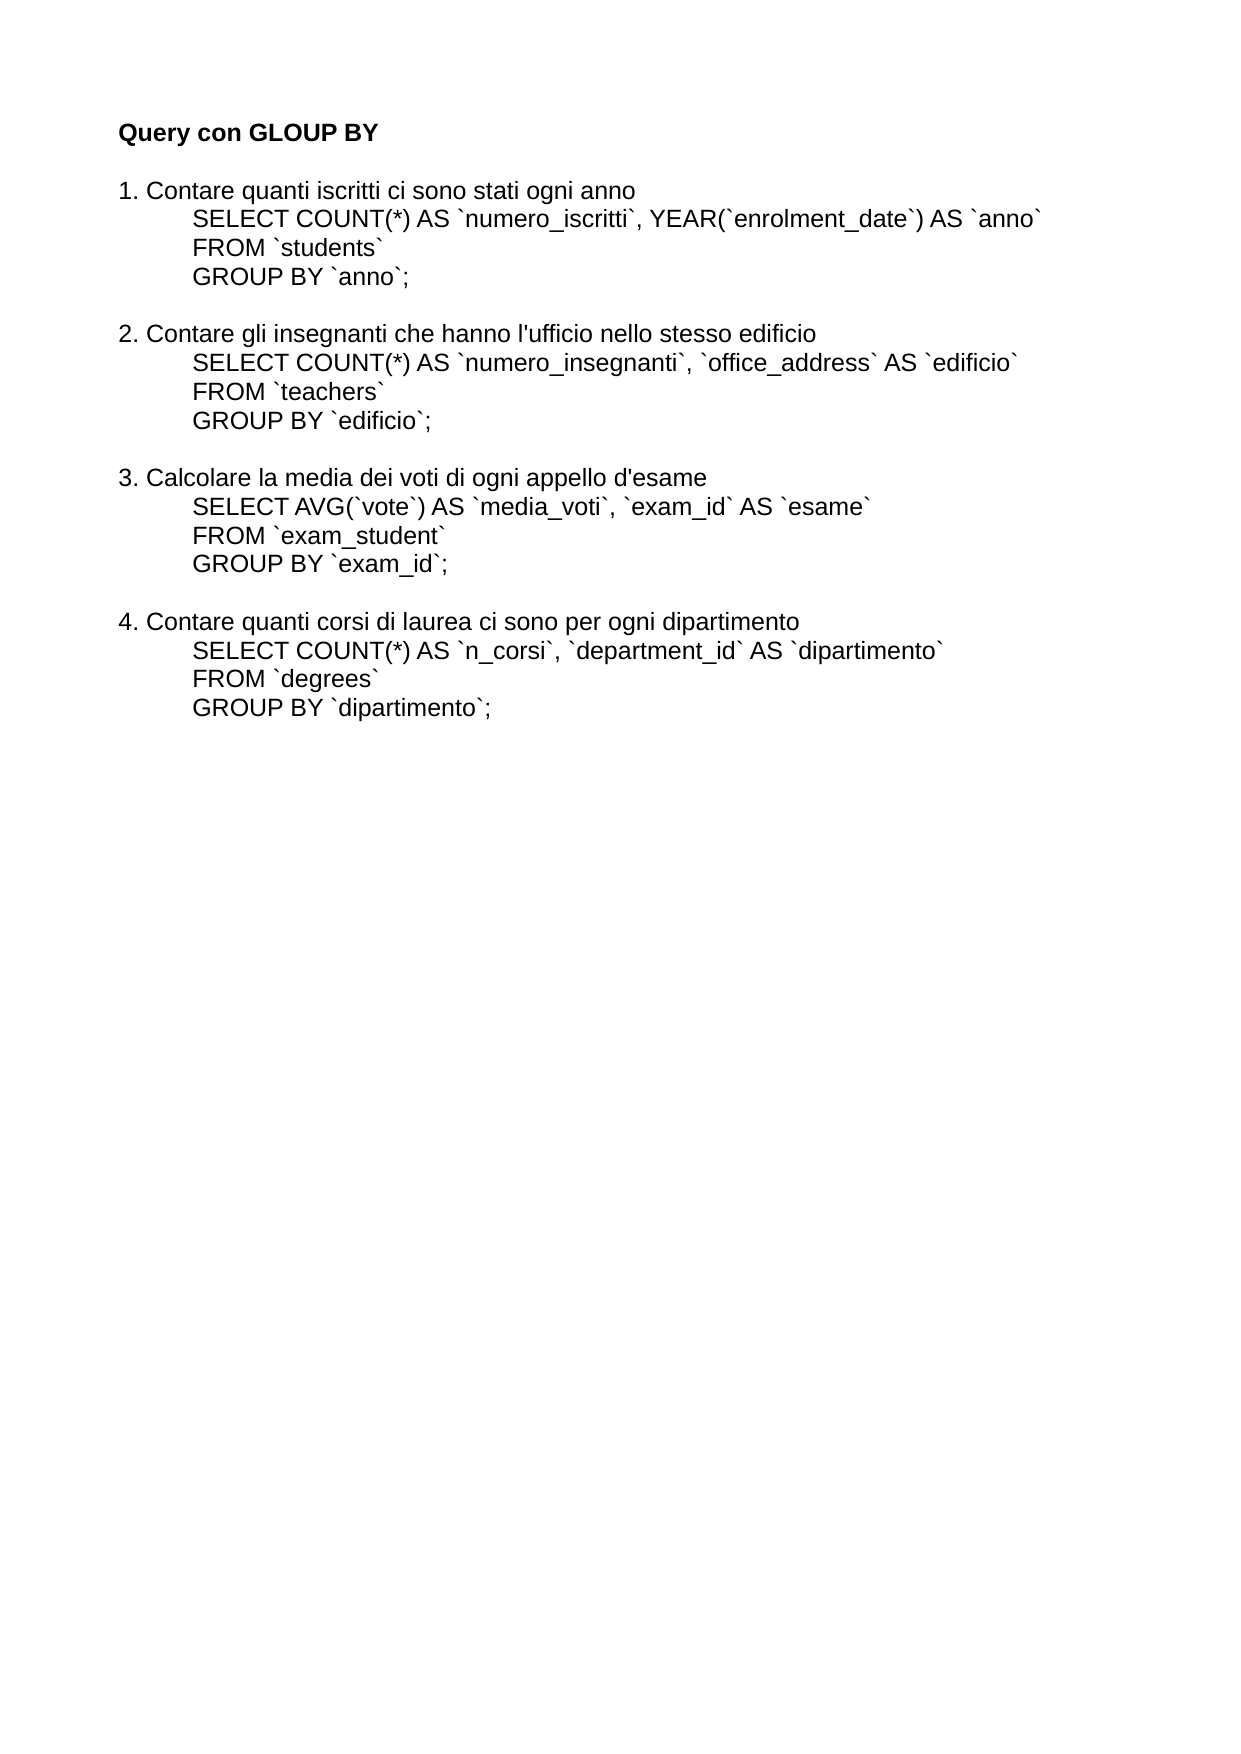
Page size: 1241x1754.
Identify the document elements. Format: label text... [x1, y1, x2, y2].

text FROM `exam_student` [118, 521, 1122, 549]
text 4. Contare quanti corsi di laurea ci sono per ogni dipartimento [118, 607, 1122, 636]
text SELECT COUNT(*) AS `numero_insegnanti`, `office_address` AS `edificio` [118, 348, 1122, 377]
text FROM `degrees` [118, 664, 1122, 693]
text GROUP BY `edificio`; [118, 406, 1122, 434]
text FROM `teachers` [118, 377, 1122, 406]
text Query con GLOUP BY [118, 118, 1122, 147]
text SELECT AVG(`vote`) AS `media_voti`, `exam_id` AS `esame` [118, 492, 1122, 521]
text GROUP BY `dipartimento`; [118, 693, 1122, 722]
text SELECT COUNT(*) AS `numero_iscritti`, YEAR(`enrolment_date`) AS `anno` [118, 204, 1122, 233]
text 1. Contare quanti iscritti ci sono stati ogni anno [118, 176, 1122, 204]
text GROUP BY `exam_id`; [118, 549, 1122, 578]
text SELECT COUNT(*) AS `n_corsi`, `department_id` AS `dipartimento` [118, 636, 1122, 664]
text 2. Contare gli insegnanti che hanno l'ufficio nello stesso edificio [118, 319, 1122, 348]
text 3. Calcolare la media dei voti di ogni appello d'esame [118, 463, 1122, 492]
text GROUP BY `anno`; [118, 262, 1122, 291]
text FROM `students` [118, 233, 1122, 262]
